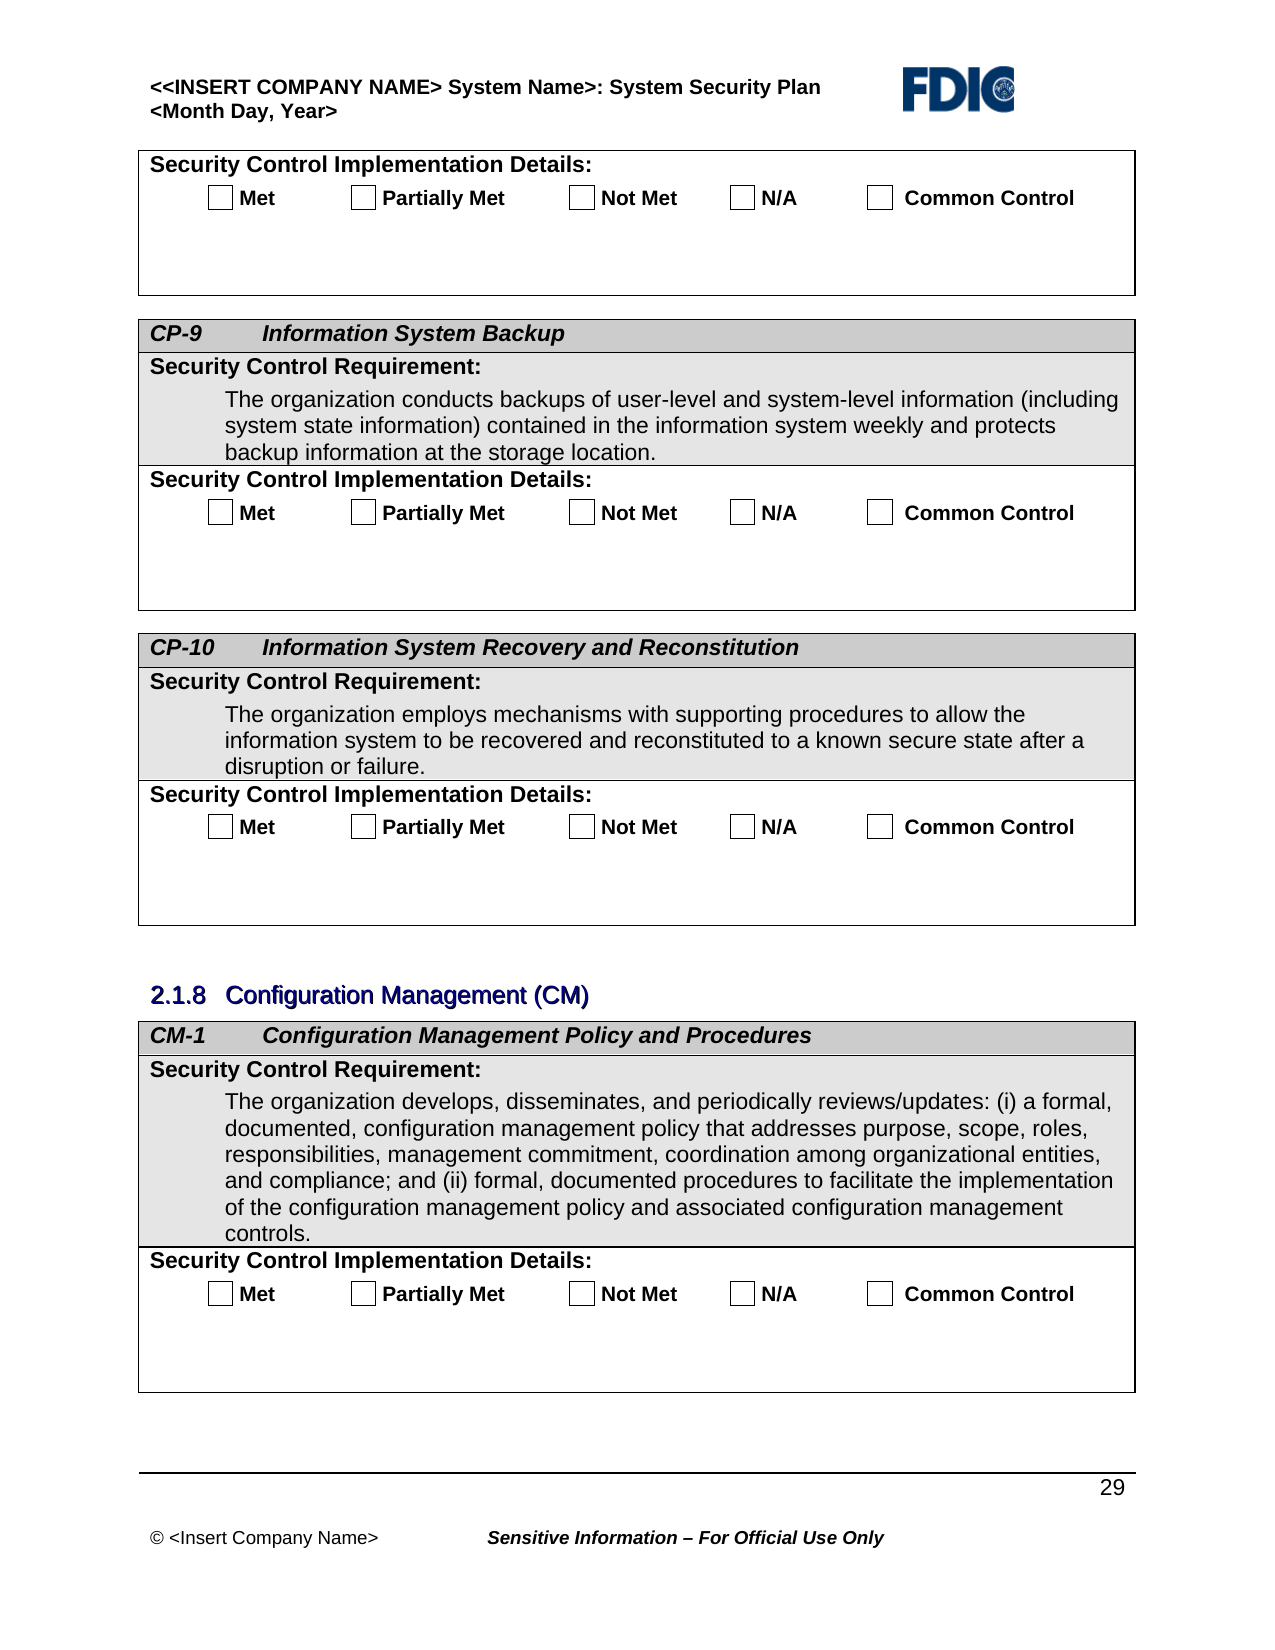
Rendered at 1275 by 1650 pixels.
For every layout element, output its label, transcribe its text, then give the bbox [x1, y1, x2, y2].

table_cell Security Control Implementation Details: Met Partially Met Not Met N/A Common Control [139, 466, 1134, 531]
table_cell The organization employs mechanisms with supporting procedures to allow the information system to be recovered and reconstituted to a known secure state after a disruption or failure. [139, 701, 1134, 779]
subtitle Configuration Management (CM) [150, 980, 1125, 1008]
table_cell [138, 611, 1135, 633]
table_cell [139, 1313, 1134, 1392]
table_cell Security Control Requirement: [139, 1056, 1134, 1088]
table_cell [139, 846, 1134, 925]
table_cell Security Control Implementation Details: Met Partially Met Not Met N/A Common Control [139, 1248, 1134, 1313]
table_cell CP-9 Information System Backup [139, 320, 1134, 352]
picture [899, 60, 1021, 120]
table_cell Security Control Requirement: [139, 353, 1134, 386]
table_cell CP-10 Information System Recovery and Reconstitution [139, 634, 1134, 667]
table_cell Security Control Implementation Details: Met Partially Met Not Met N/A Common Control [139, 781, 1134, 846]
table_cell Security Control Implementation Details: Met Partially Met Not Met N/A Common Control [139, 151, 1134, 216]
table_cell The organization develops, disseminates, and periodically reviews/updates: (i) a formal, documented, configuration management policy that addresses purpose, scope, roles, responsibilities, management commitment, coordination among organizational entities, and compliance; and (ii) formal, documented procedures to facilitate the implementation of the configuration management policy and associated configuration management controls. [139, 1088, 1134, 1246]
table_header CM-1 Configuration Management Policy and Procedures [139, 1022, 1134, 1054]
table_cell [139, 216, 1134, 295]
table_cell The organization conducts backups of user-level and system-level information (including system state information) contained in the information system weekly and protects backup information at the storage location. [139, 386, 1134, 465]
table_cell [138, 1393, 1135, 1415]
table_cell [139, 531, 1134, 610]
table_cell Security Control Requirement: [139, 668, 1134, 701]
table_cell [138, 296, 1135, 318]
